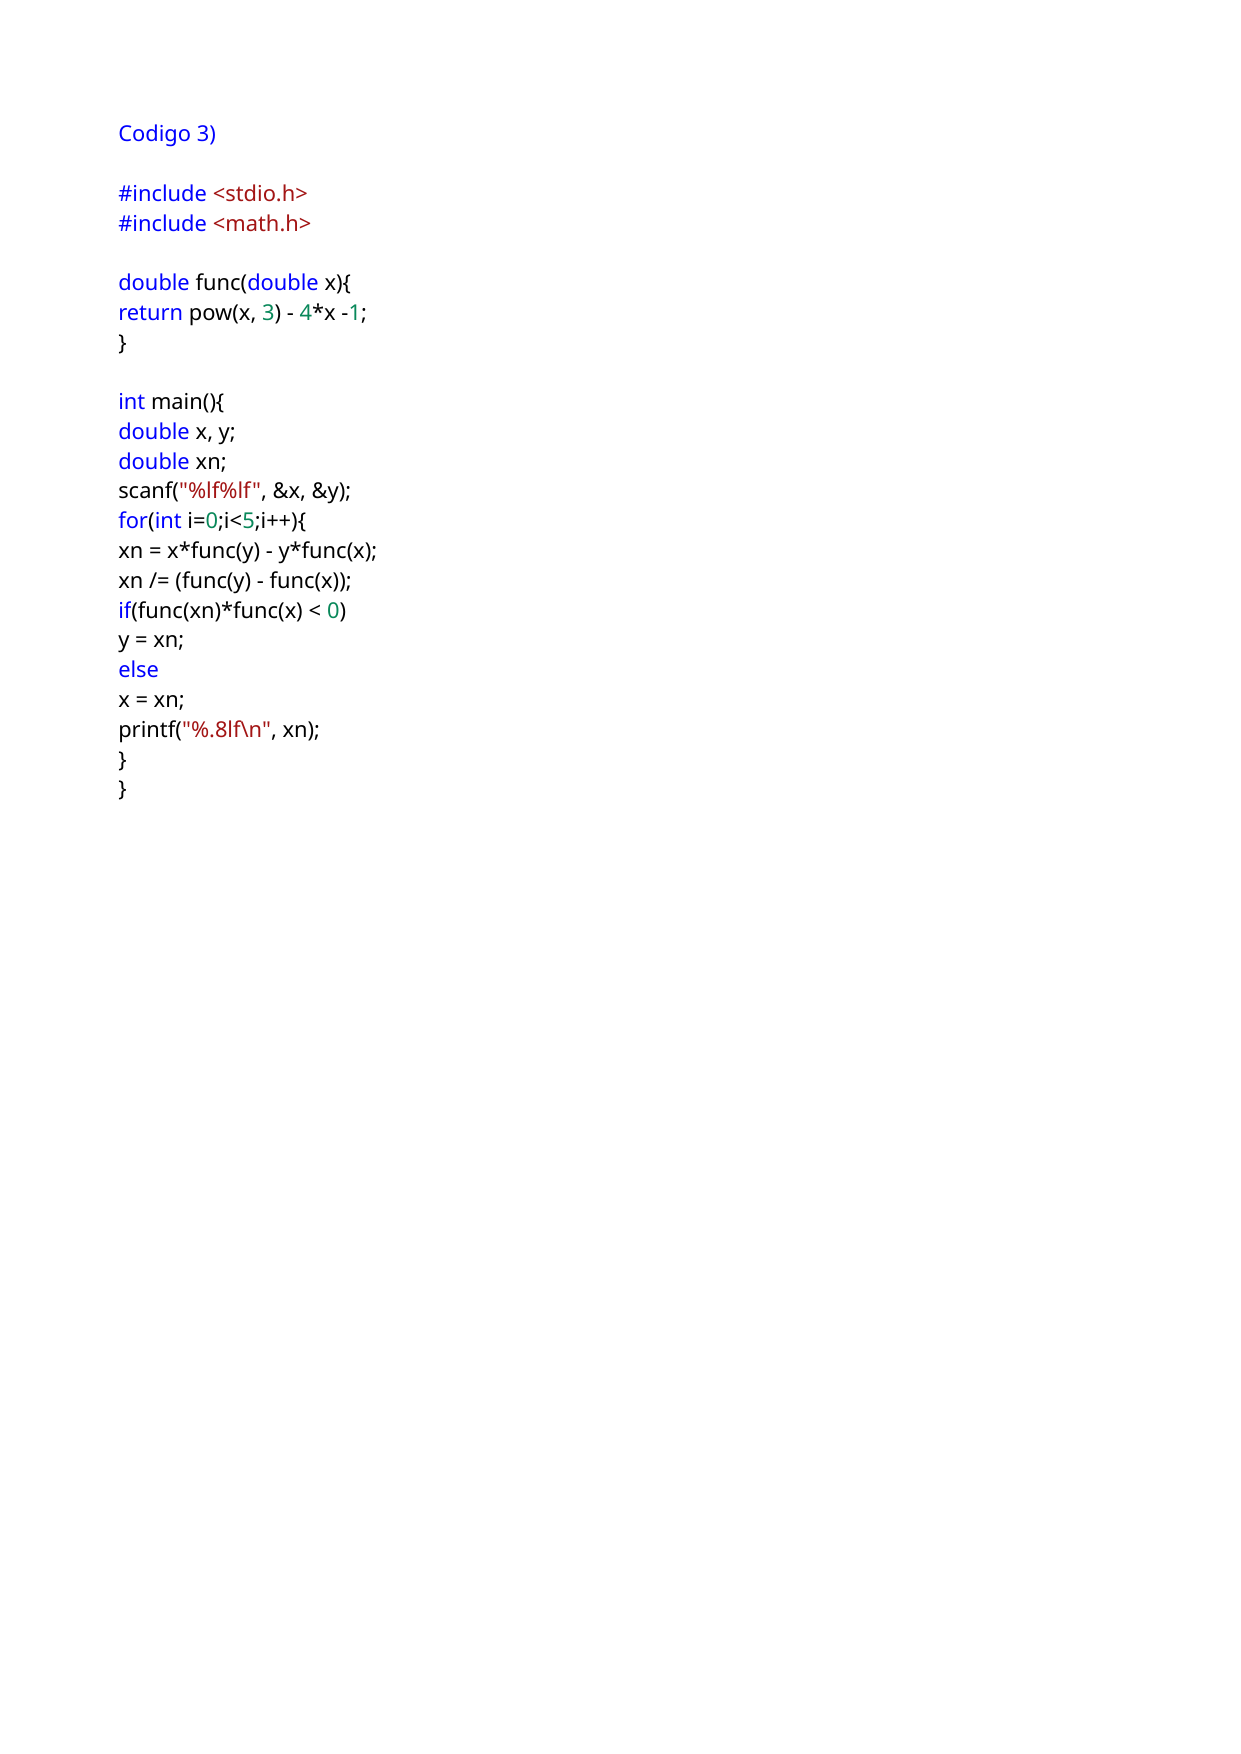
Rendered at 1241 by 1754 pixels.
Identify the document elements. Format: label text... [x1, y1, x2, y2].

text for(int i=0;i<5;i++){ [118, 505, 1122, 535]
text #include <stdio.h> [118, 178, 1122, 207]
text int main(){ [118, 386, 1122, 416]
text return pow(x, 3) - 4*x -1; [118, 297, 1122, 327]
text if(func(xn)*func(x) < 0) [118, 594, 1122, 624]
text xn /= (func(y) - func(x)); [118, 565, 1122, 594]
text #include <math.h> [118, 207, 1122, 237]
text } [118, 327, 1122, 356]
text xn = x*func(y) - y*func(x); [118, 535, 1122, 565]
text Codigo 3) [118, 118, 1122, 148]
text double xn; [118, 446, 1122, 475]
text } [118, 773, 1122, 803]
text } [118, 743, 1122, 773]
text double x, y; [118, 416, 1122, 446]
text double func(double x){ [118, 267, 1122, 297]
text x = xn; [118, 684, 1122, 714]
text else [118, 654, 1122, 684]
text y = xn; [118, 624, 1122, 654]
text printf("%.8lf\n", xn); [118, 714, 1122, 743]
text scanf("%lf%lf", &x, &y); [118, 475, 1122, 505]
